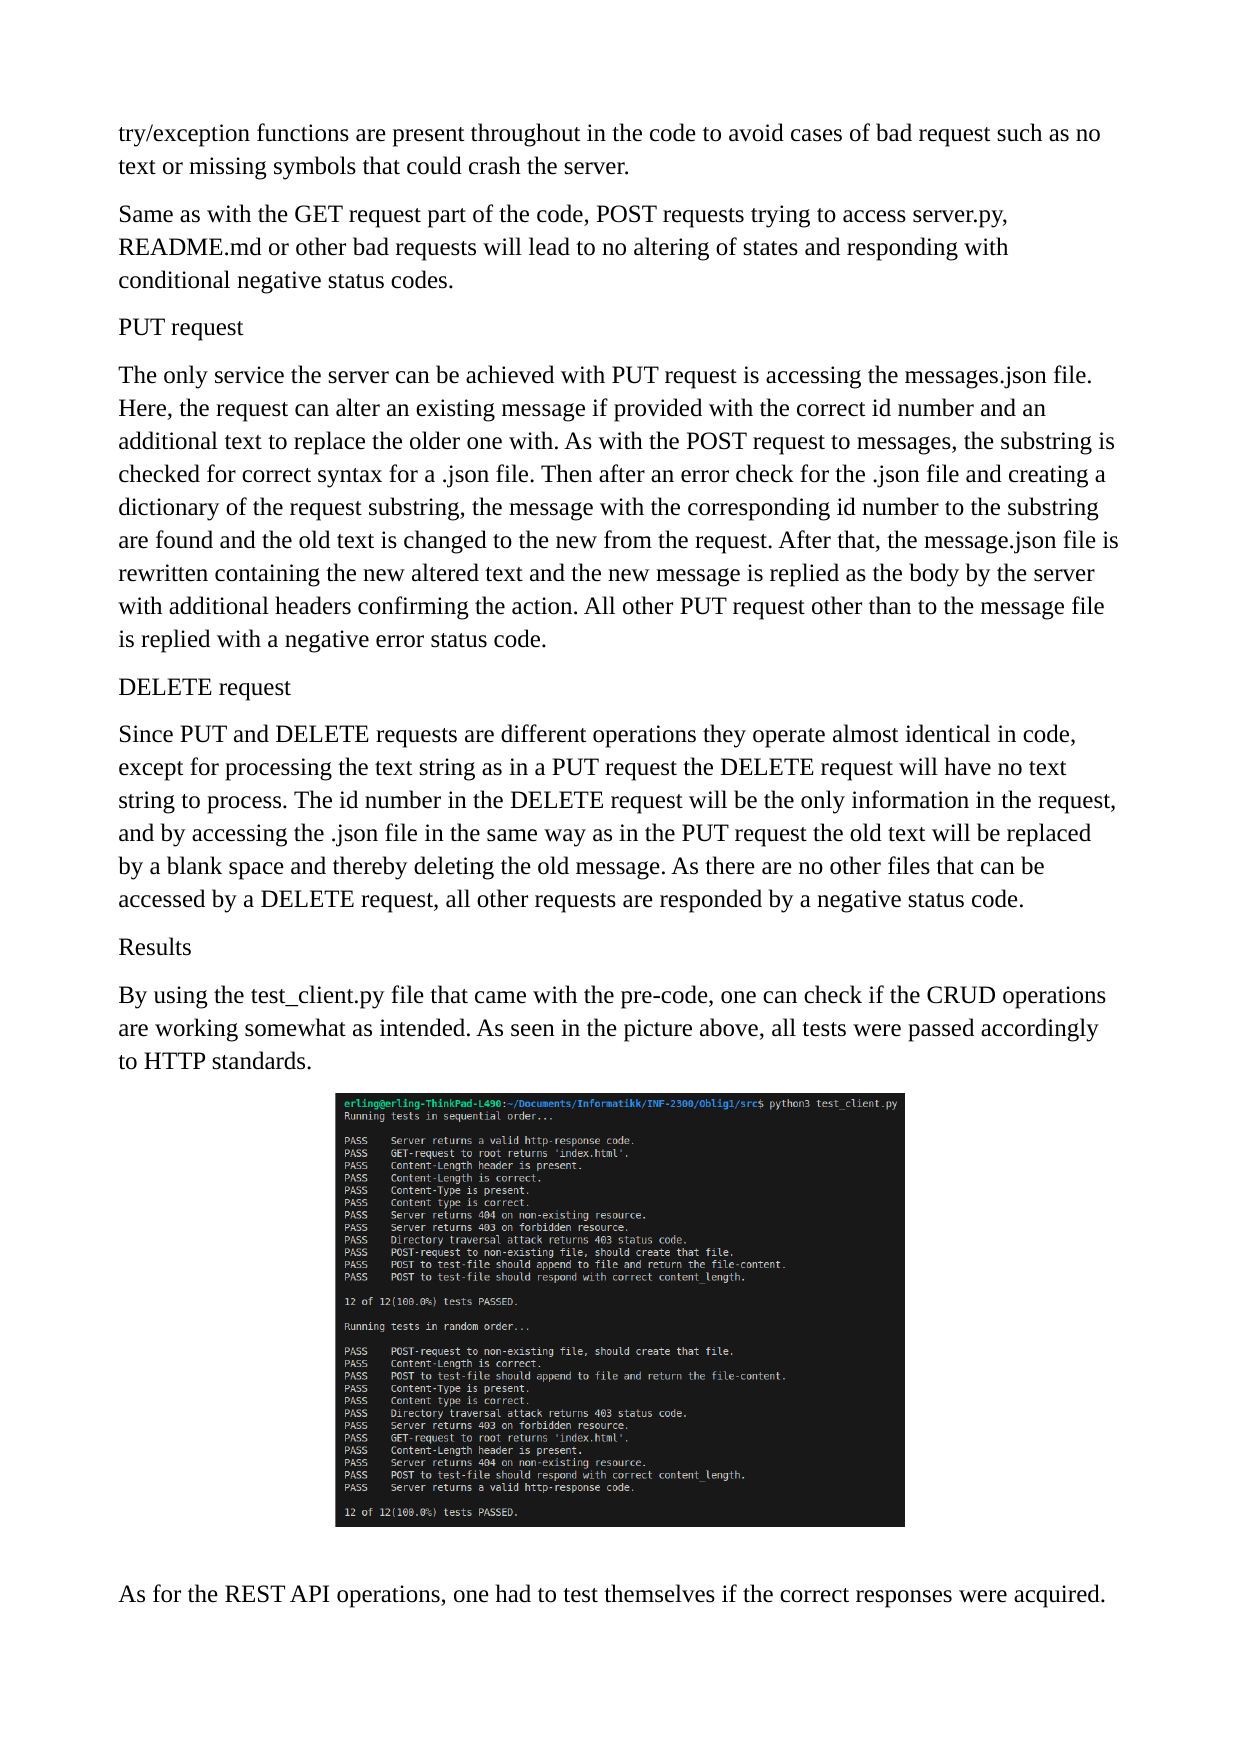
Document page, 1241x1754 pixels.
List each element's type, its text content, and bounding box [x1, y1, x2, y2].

text As for the REST API operations, one had to test themselves if the correct responses were acquired. [118, 1579, 1122, 1607]
text DELETE request [118, 672, 1122, 701]
text Same as with the GET request part of the code, POST requests trying to access server.py, README.md or other bad requests will lead to no altering of states and responding with conditional negative status codes. [118, 199, 1122, 293]
text Since PUT and DELETE requests are different operations they operate almost identical in code, except for processing the text string as in a PUT request the DELETE request will have no text string to process. The id number in the DELETE request will be the only information in the request, and by accessing the .json file in the same way as in the PUT request the old text will be replaced by a blank space and thereby deleting the old message. As there are no other files that can be accessed by a DELETE request, all other requests are responded by a negative status code. [118, 719, 1122, 913]
picture [335, 1093, 905, 1527]
text The only service the server can be achieved with PUT request is accessing the messages.json file. Here, the request can alter an existing message if provided with the correct id number and an additional text to replace the older one with. As with the POST request to messages, the substring is checked for correct syntax for a .json file. Then after an error check for the .json file and creating a dictionary of the request substring, the message with the corresponding id number to the substring are found and the old text is changed to the new from the request. After that, the message.json file is rewritten containing the new altered text and the new message is replied as the body by the server with additional headers confirming the action. All other PUT request other than to the message file is replied with a negative error status code. [118, 360, 1122, 653]
text PUT request [118, 312, 1122, 341]
text try/exception functions are present throughout in the code to avoid cases of bad request such as no text or missing symbols that could crash the server. [118, 118, 1122, 180]
text By using the test_client.py file that came with the pre-code, one can check if the CRUD operations are working somewhat as intended. As seen in the picture above, all tests were passed accordingly to HTTP standards. [118, 980, 1122, 1074]
text Results [118, 932, 1122, 961]
